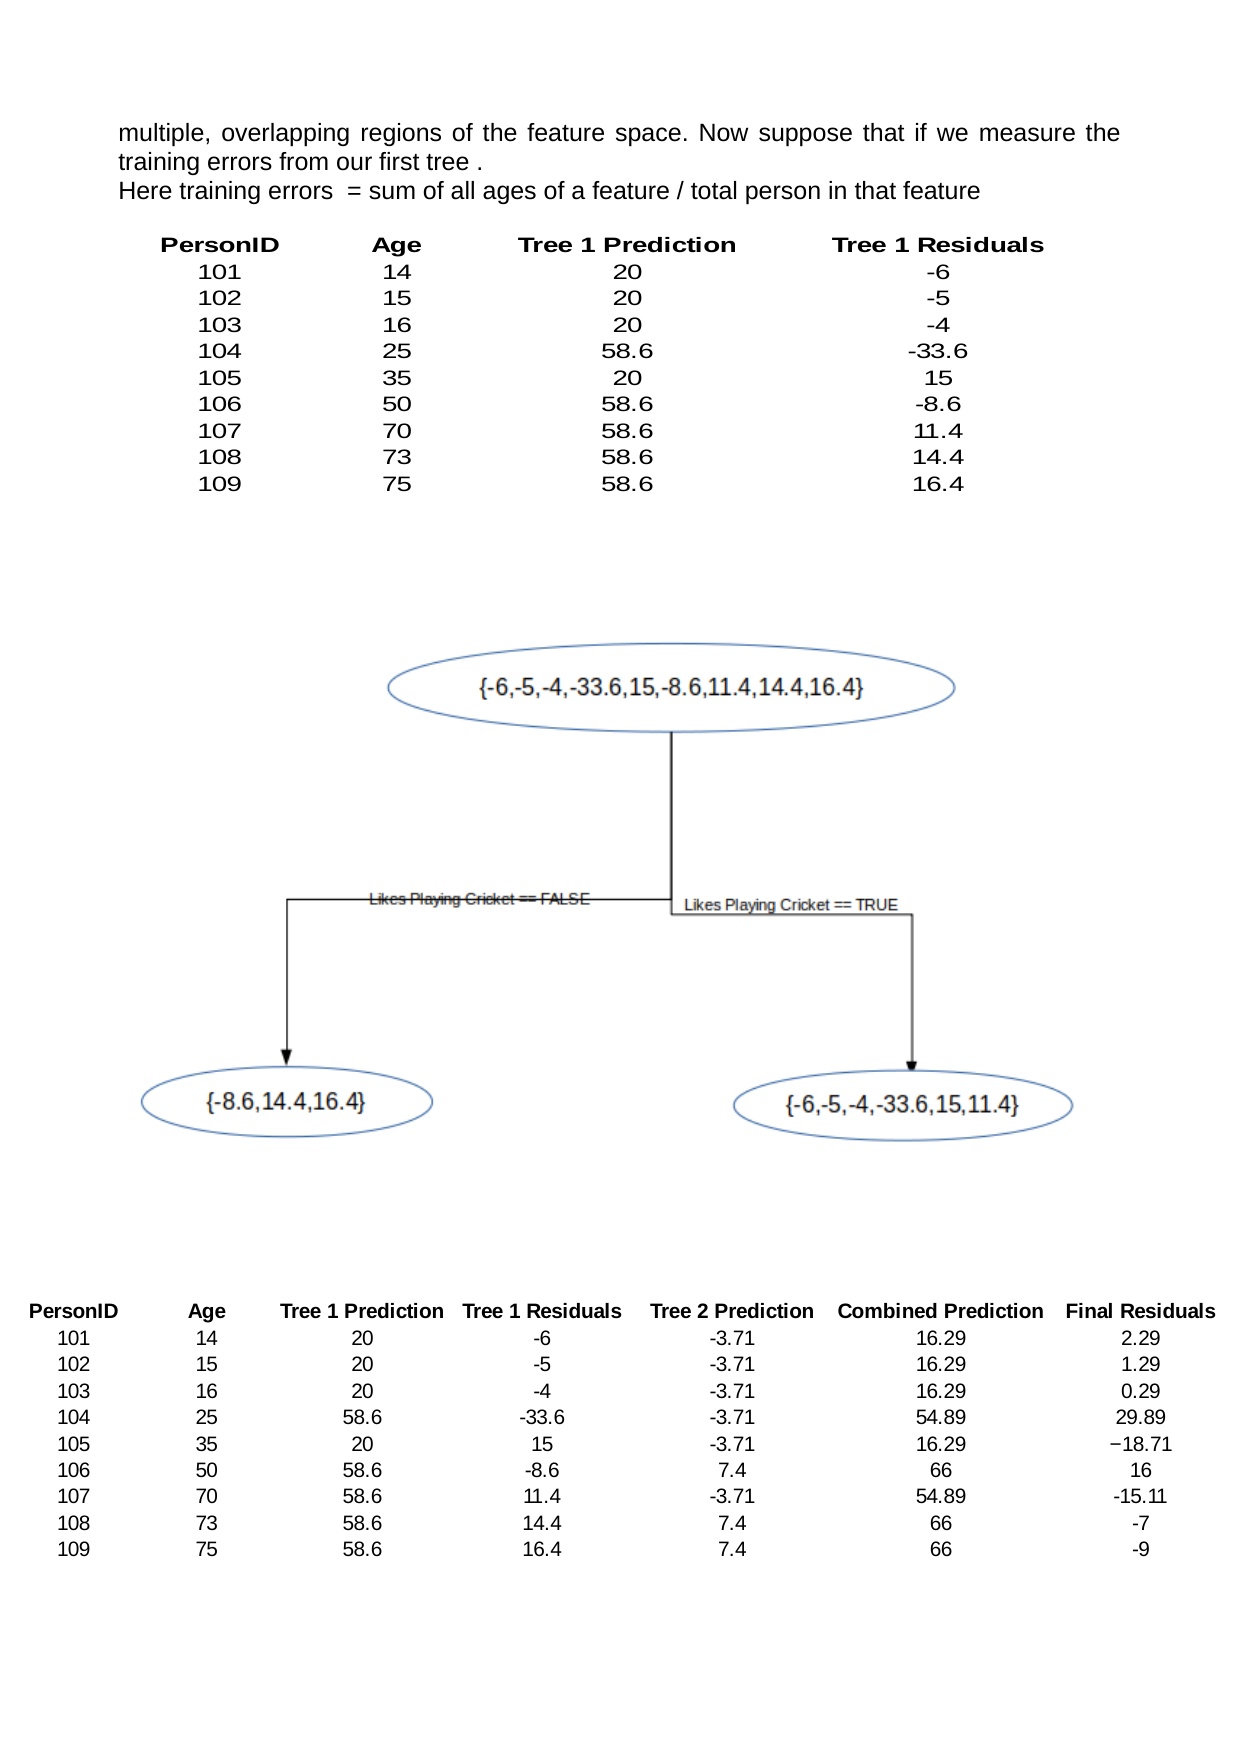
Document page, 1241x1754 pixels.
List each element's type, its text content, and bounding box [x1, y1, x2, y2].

text Here training errors = sum of all ages of a feature / total person in that feature [118, 176, 1122, 204]
picture [118, 586, 1123, 1213]
text multiple, overlapping regions of the feature space. Now suppose that if we measure the training errors from our first tree . [118, 118, 1122, 176]
